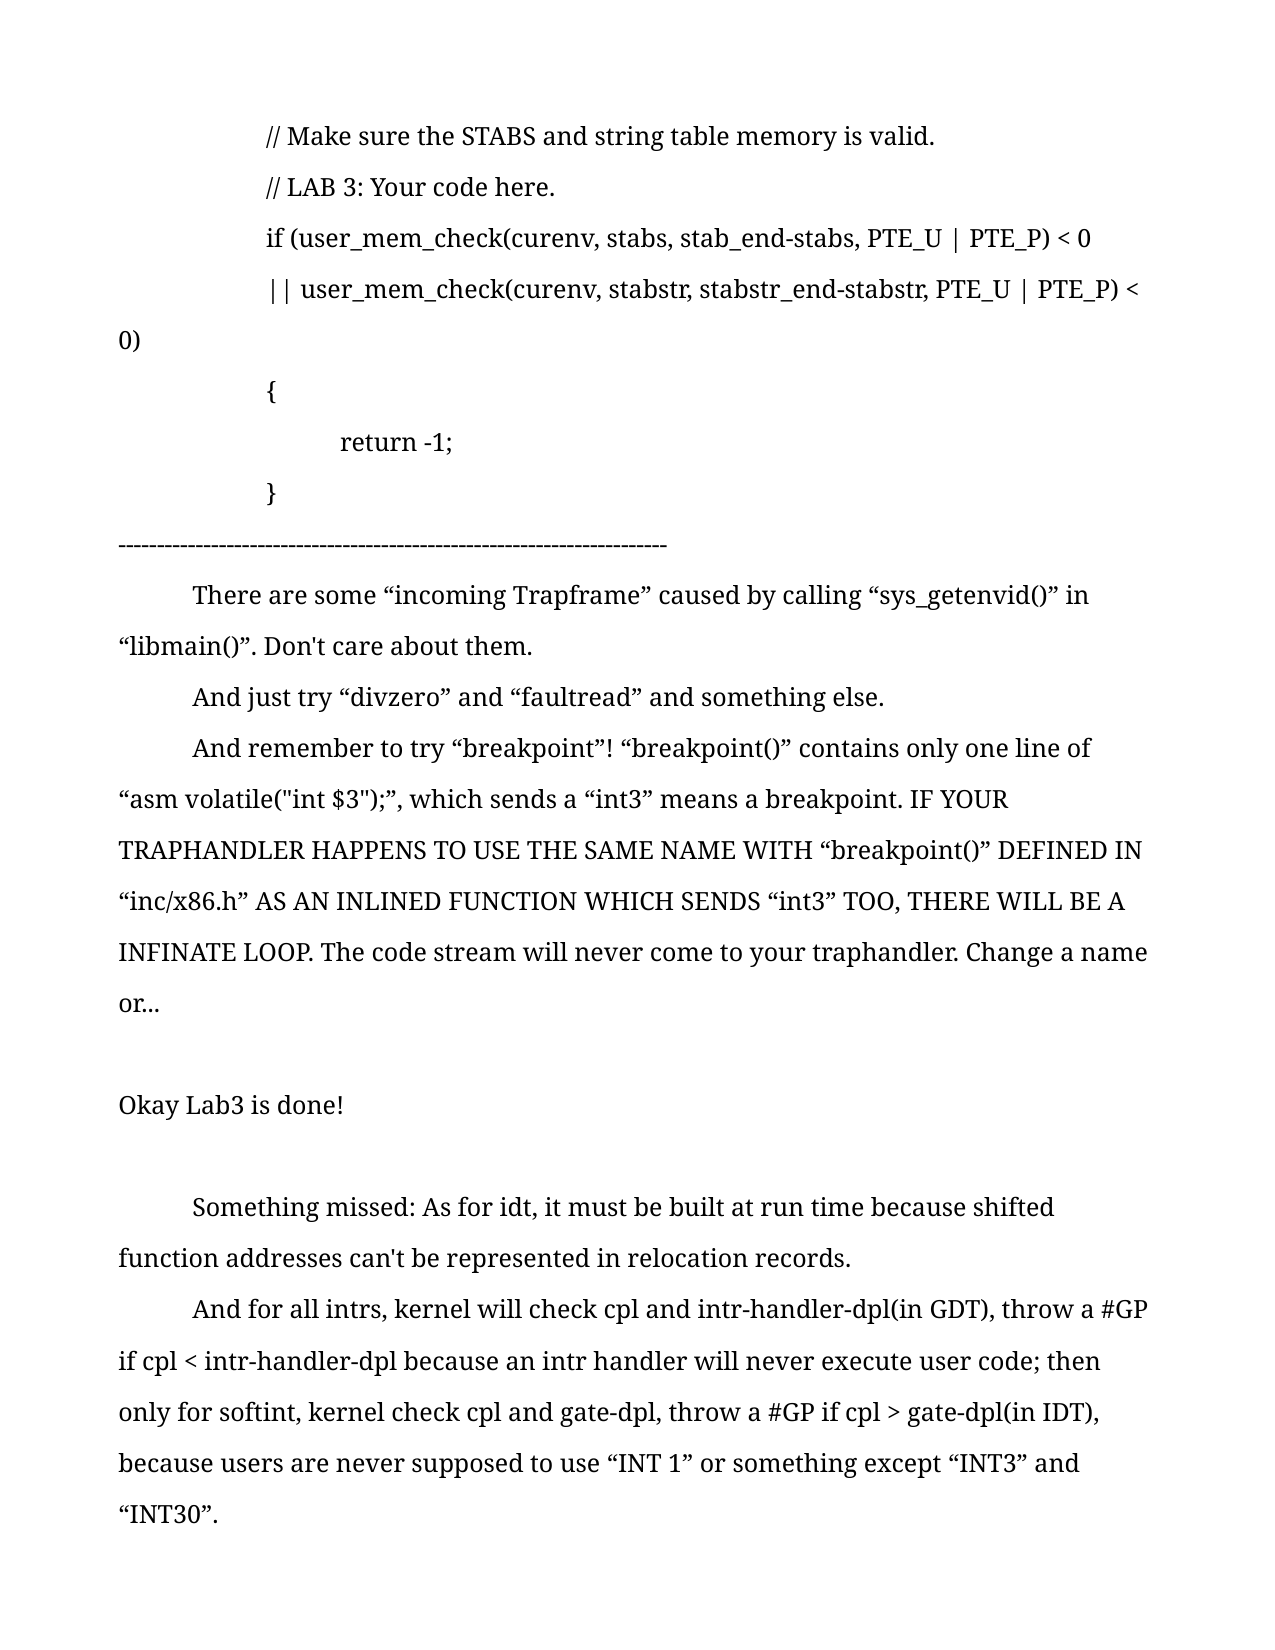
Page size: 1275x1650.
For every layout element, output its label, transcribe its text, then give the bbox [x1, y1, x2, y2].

text // LAB 3: Your code here. [118, 169, 1157, 203]
text { [118, 373, 1157, 407]
text if (user_mem_check(curenv, stabs, stab_end-stabs, PTE_U | PTE_P) < 0 [118, 220, 1157, 254]
text || user_mem_check(curenv, stabstr, stabstr_end-stabstr, PTE_U | PTE_P) < 0) [118, 271, 1157, 356]
text } ----------------------------------------------------------------------- There are some “incoming Trapframe” caused by calling “sys_getenvid()” in “libmain()”. Don't care about them. And just try “divzero” and “faultread” and something else. And remember to try “breakpoint”! “breakpoint()” contains only one line of “asm volatile("int $3");”, which sends a “int3” means a breakpoint. IF YOUR TRAPHANDLER HAPPENS TO USE THE SAME NAME WITH “breakpoint()” DEFINED IN “inc/x86.h” AS AN INLINED FUNCTION WHICH SENDS “int3” TOO, THERE WILL BE A INFINATE LOOP. The code stream will never come to your traphandler. Change a name or... Okay Lab3 is done! Something missed: As for idt, it must be built at run time because shifted function addresses can't be represented in relocation records. And for all intrs, kernel will check cpl and intr-handler-dpl(in GDT), throw a #GP if cpl < intr-handler-dpl because an intr handler will never execute user code; then only for softint, kernel check cpl and gate-dpl, throw a #GP if cpl > gate-dpl(in IDT), because users are never supposed to use “INT 1” or something except “INT3” and “INT30”. [118, 475, 1157, 1530]
text // Make sure the STABS and string table memory is valid. [118, 118, 1157, 152]
text return -1; [118, 424, 1157, 458]
